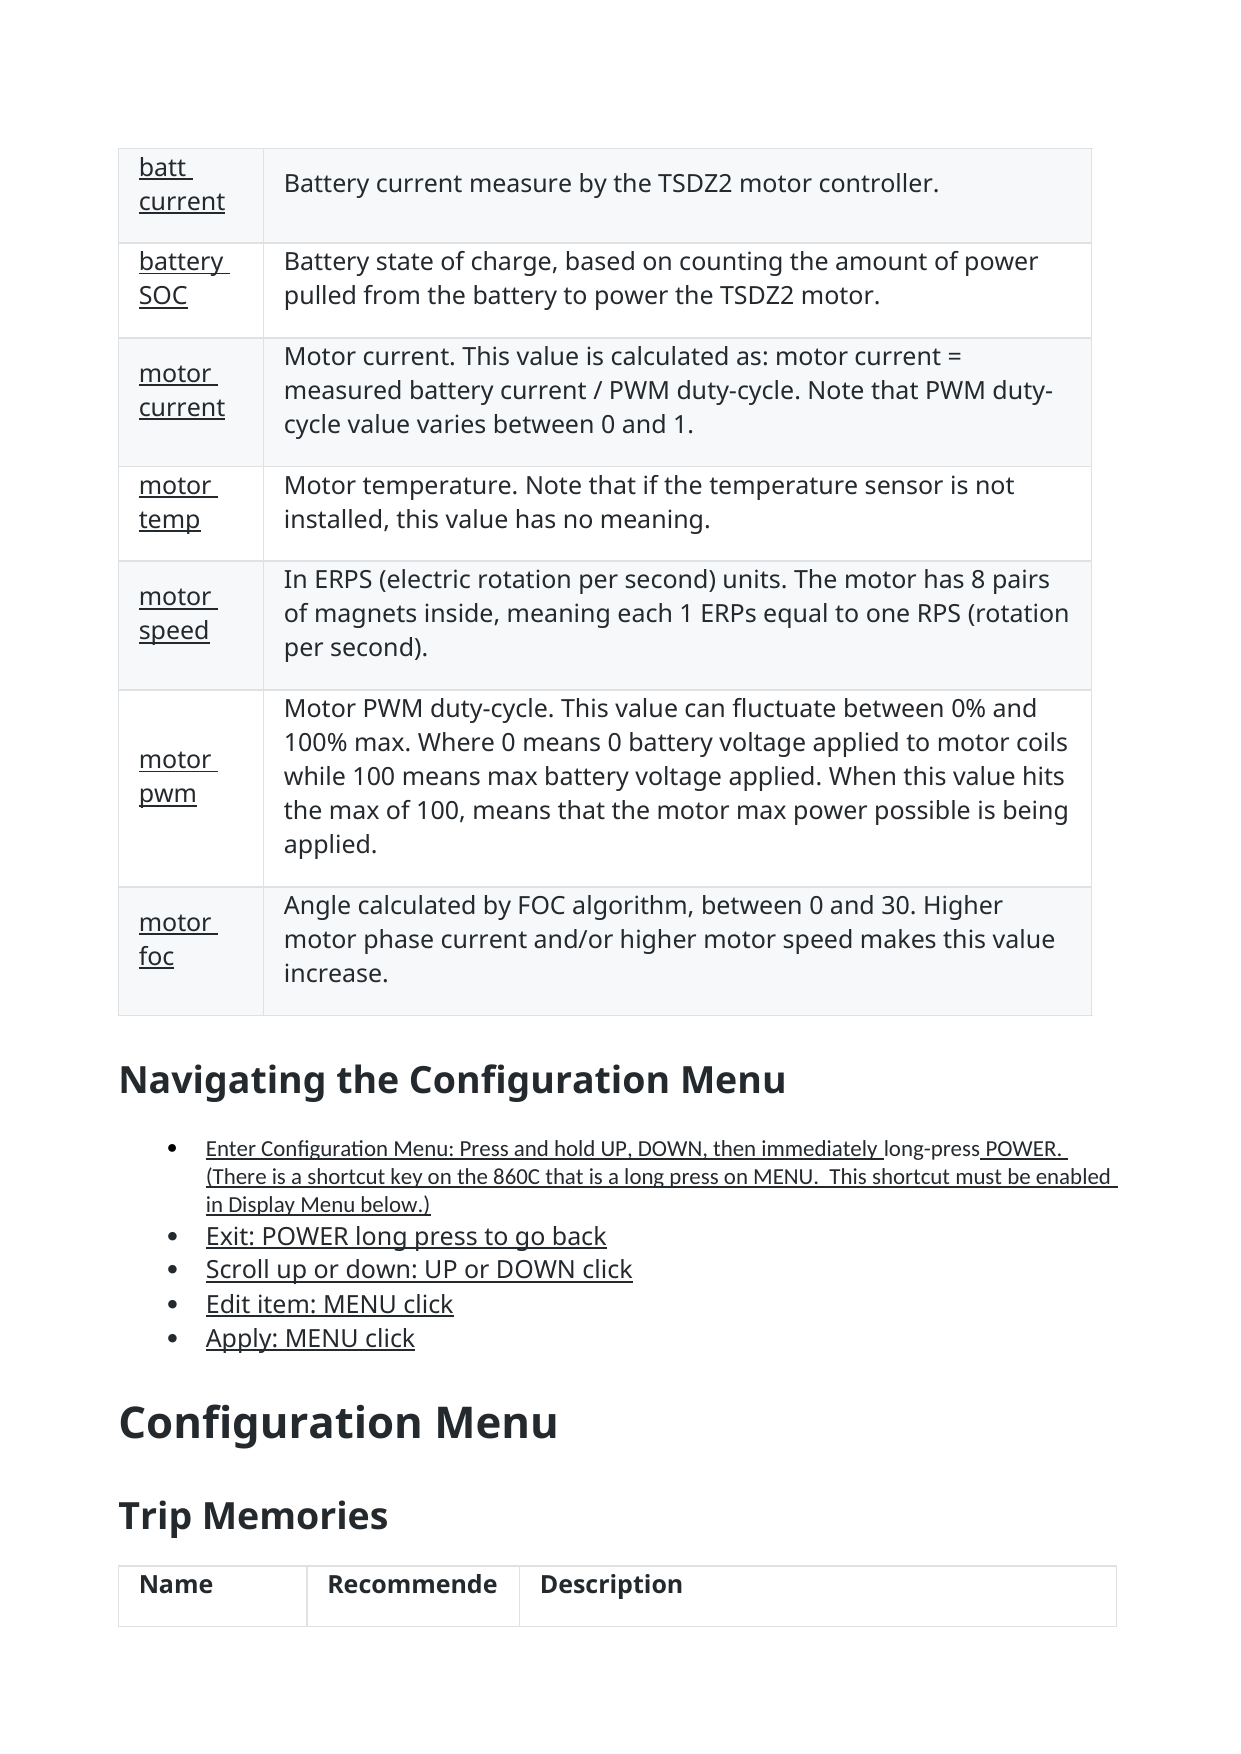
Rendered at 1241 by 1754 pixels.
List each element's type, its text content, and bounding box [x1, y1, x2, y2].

table_cell Motor PWM duty-cycle. This value can fluctuate between 0% and 100% max. Where 0 means 0 battery voltage applied to motor coils while 100 means max battery voltage applied. When this value hits the max of 100, means that the motor max power possible is being applied. [264, 691, 1091, 886]
table_cell Motor current. This value is calculated as: motor current = measured battery current / PWM duty-cycle. Note that PWM duty-cycle value varies between 0 and 1. [264, 339, 1091, 466]
text Trip Memories [118, 1489, 1122, 1540]
table_header Name [119, 1567, 306, 1626]
text Navigating the Configuration Menu [118, 1054, 1122, 1105]
table_cell Angle calculated by FOC algorithm, between 0 and 30. Higher motor phase current and/or higher motor speed makes this value increase. [264, 888, 1091, 1015]
table_cell Battery current measure by the TSDZ2 motor controller. [264, 149, 1091, 242]
list Enter Configuration Menu: Press and hold UP, DOWN, then immediately long-press POWER. (There is a shortcut key on the 860C that is a long press on MENU. This shortcut must be enabled in Display Menu below.) [168, 1134, 1122, 1218]
text Configuration Menu [118, 1392, 1122, 1451]
table_cell motor speed [119, 562, 263, 689]
table_cell motor pwm [119, 691, 263, 886]
table_cell Motor temperature. Note that if the temperature sensor is not installed, this value has no meaning. [264, 467, 1091, 560]
table_cell Battery state of charge, based on counting the amount of power pulled from the battery to power the TSDZ2 motor. [264, 244, 1091, 337]
list Exit: POWER long press to go back [168, 1218, 1122, 1252]
table_cell motor current [119, 339, 263, 466]
table_cell batt current [119, 149, 263, 242]
table_cell motor foc [119, 888, 263, 1015]
list Apply: MENU click [168, 1320, 1122, 1354]
table_header Description [520, 1567, 1116, 1626]
table_cell In ERPS (electric rotation per second) units. The motor has 8 pairs of magnets inside, meaning each 1 ERPs equal to one RPS (rotation per second). [264, 562, 1091, 689]
list Edit item: MENU click [168, 1286, 1122, 1320]
table_cell motor temp [119, 467, 263, 560]
table_header Recommende [308, 1567, 519, 1626]
list Scroll up or down: UP or DOWN click [168, 1252, 1122, 1286]
table_cell battery SOC [119, 244, 263, 337]
